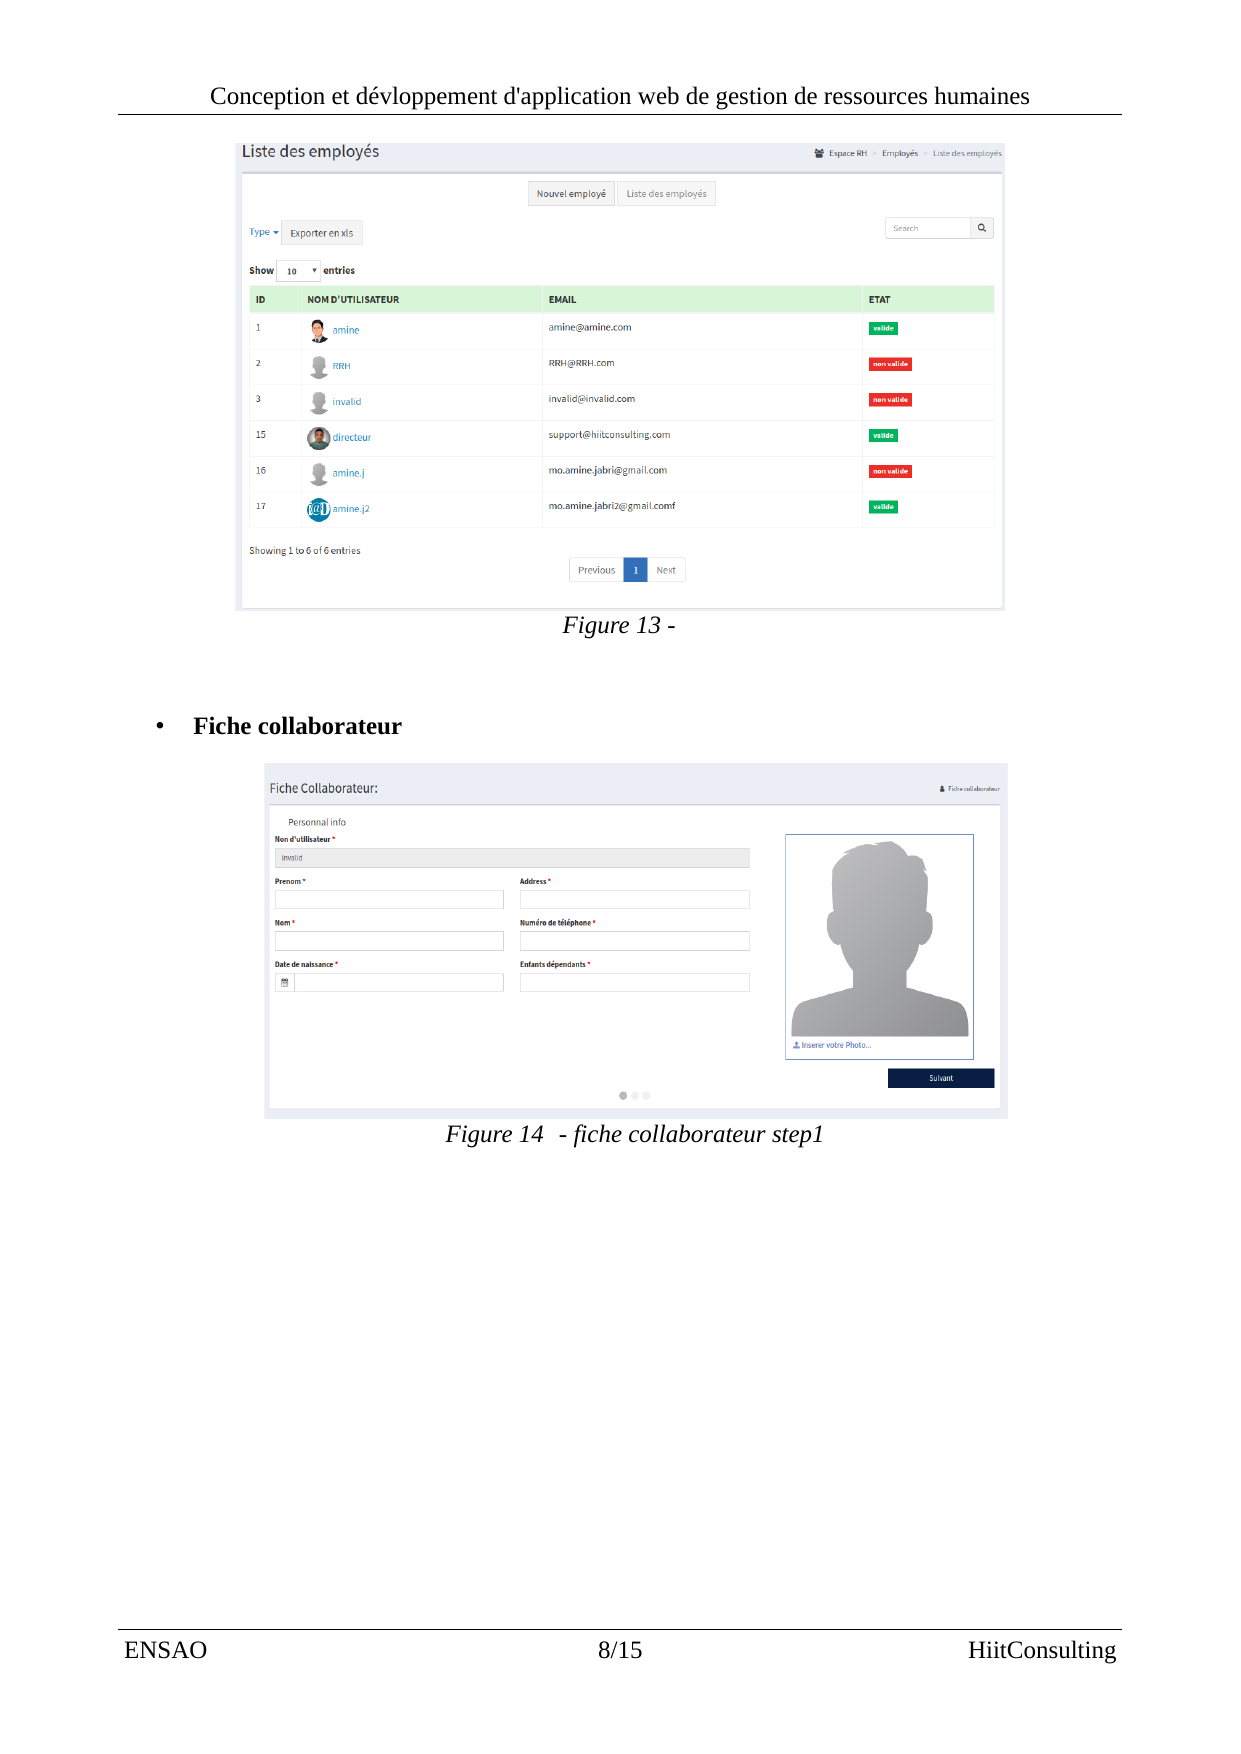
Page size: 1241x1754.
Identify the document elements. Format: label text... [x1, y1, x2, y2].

list Fiche collaborateur [156, 711, 1122, 740]
text Figure 14 - fiche collaborateur step1 [264, 1119, 1008, 1148]
picture [264, 763, 1008, 1119]
text Figure 13 - [235, 611, 1005, 639]
picture [235, 143, 1005, 611]
